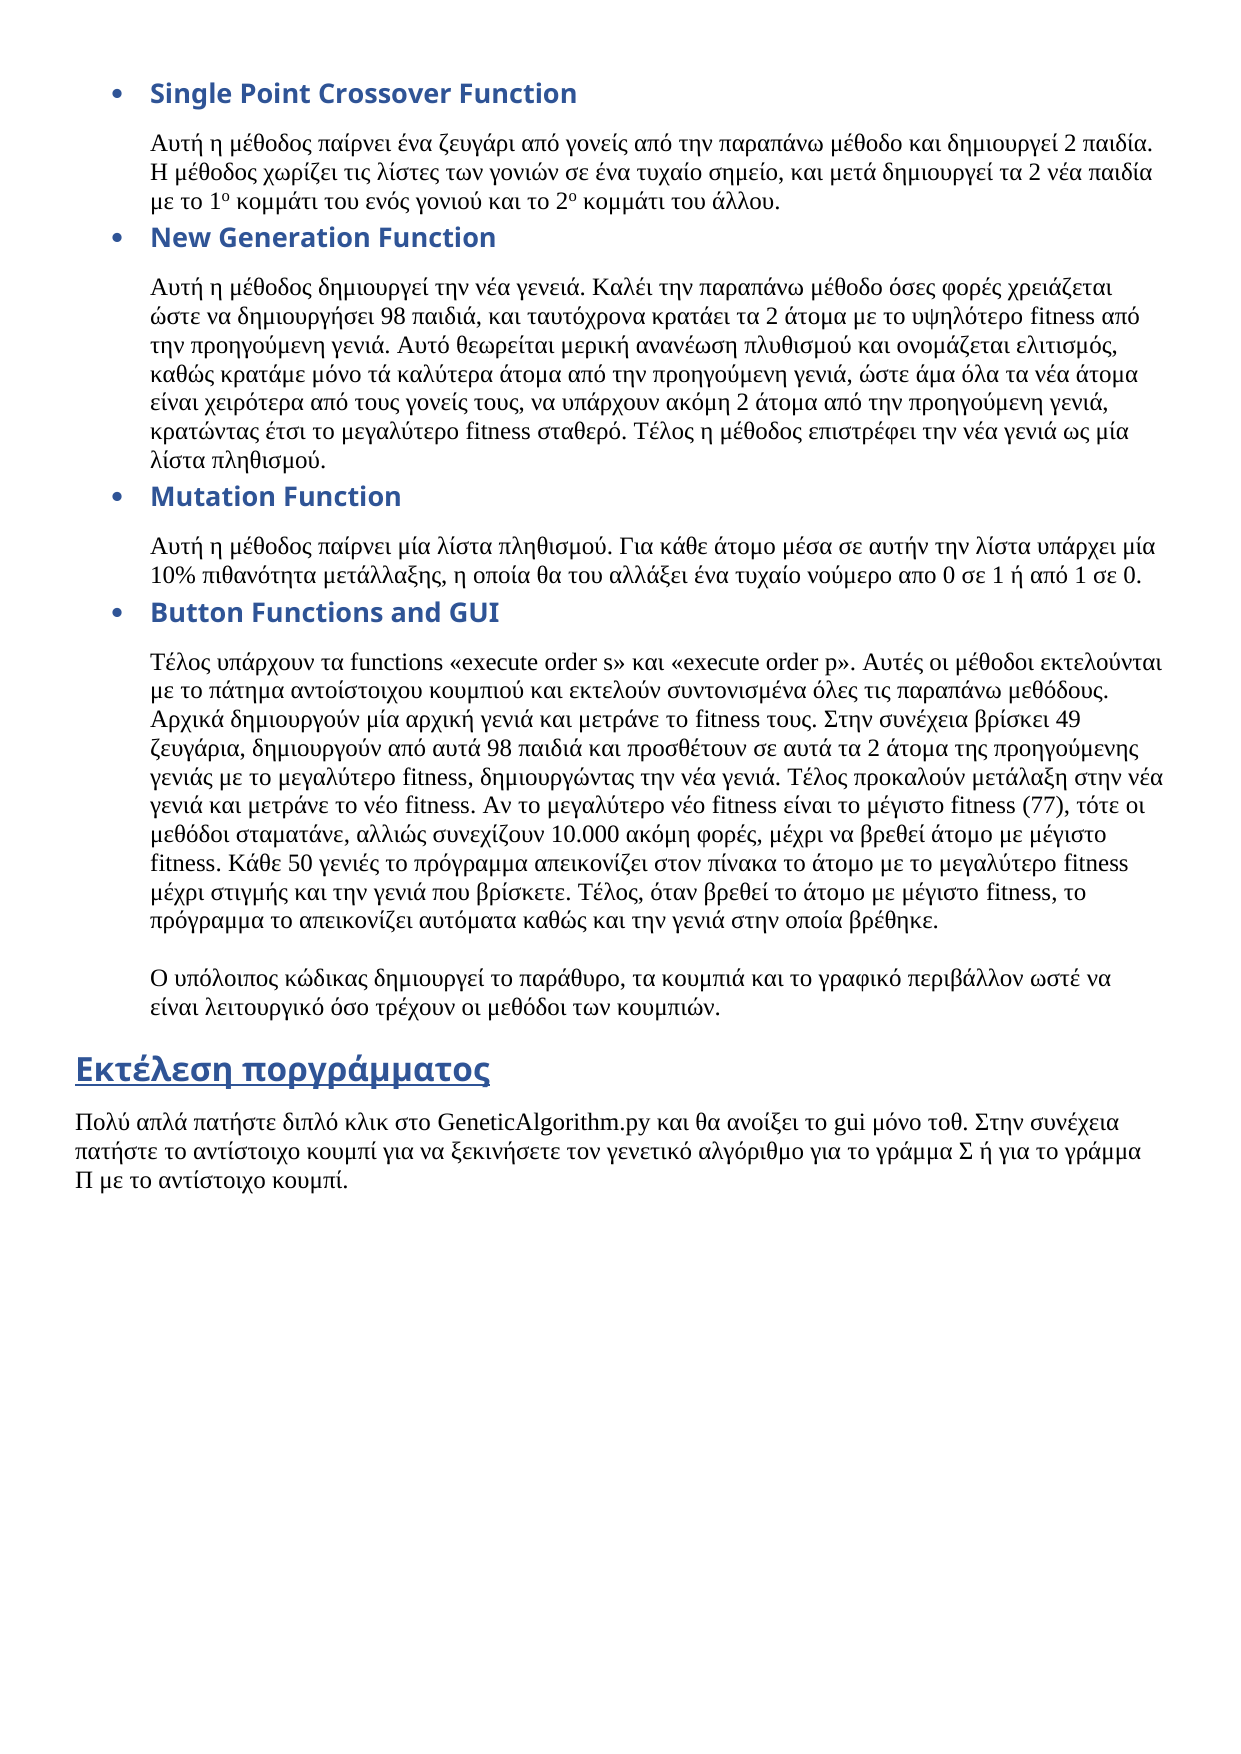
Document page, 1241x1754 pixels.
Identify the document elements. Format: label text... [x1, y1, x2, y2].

subtitle Εκτέλεση ποργράμματος [75, 1045, 1165, 1091]
subtitle New Generation Function [112, 219, 1165, 256]
subtitle Mutation Function [112, 478, 1165, 515]
text Πολύ απλά πατήστε διπλό κλικ στο GeneticAlgorithm.py και θα ανοίξει το gui μόνο τοθ. Στην συνέχεια πατήστε το αντίστοιχο κουμπί για να ξεκινήσετε τον γενετικό αλγόριθμο για το γράμμα Σ ή για το γράμμα Π με το αντίστοιχο κουμπί. [75, 1107, 1165, 1194]
subtitle Button Functions and GUI [112, 593, 1165, 630]
text Αυτή η μέθοδος παίρνει ένα ζευγάρι από γονείς από την παραπάνω μέθοδο και δημιουργεί 2 παιδία. Η μέθοδος χωρίζει τις λίστες των γονιών σε ένα τυχαίο σημείο, και μετά δημιουργεί τα 2 νέα παιδία με το 1ο κομμάτι του ενός γονιού και το 2ο κομμάτι του άλλου. [150, 128, 1165, 215]
text Ο υπόλοιπος κώδικας δημιουργεί το παράθυρο, τα κουμπιά και το γραφικό περιβάλλον ωστέ να είναι λειτουργικό όσο τρέχουν οι μεθόδοι των κουμπιών. [150, 963, 1165, 1020]
subtitle Single Point Crossover Function [112, 75, 1165, 112]
text Τέλος υπάρχουν τα functions «execute order s» και «execute order p». Αυτές οι μέθοδοι εκτελούνται με το πάτημα αντοίστοιχου κουμπιού και εκτελούν συντονισμένα όλες τις παραπάνω μεθόδους. Αρχικά δημιουργούν μία αρχική γενιά και μετράνε το fitness τους. Στην συνέχεια βρίσκει 49 ζευγάρια, δημιουργούν από αυτά 98 παιδιά και προσθέτουν σε αυτά τα 2 άτομα της προηγούμενης γενιάς με το μεγαλύτερο fitness, δημιουργώντας την νέα γενιά. Τέλος προκαλούν μετάλαξη στην νέα γενιά και μετράνε το νέο fitness. Αν το μεγαλύτερο νέο fitness είναι το μέγιστο fitness (77), τότε οι μεθόδοι σταματάνε, αλλιώς συνεχίζουν 10.000 ακόμη φορές, μέχρι να βρεθεί άτομο με μέγιστο fitness. Κάθε 50 γενιές το πρόγραμμα απεικονίζει στον πίνακα το άτομο με το μεγαλύτερο fitness μέχρι στιγμής και την γενιά που βρίσκετε. Τέλος, όταν βρεθεί το άτομο με μέγιστο fitness, το πρόγραμμα το απεικονίζει αυτόματα καθώς και την γενιά στην οποία βρέθηκε. [150, 647, 1165, 934]
text Αυτή η μέθοδος παίρνει μία λίστα πληθισμού. Για κάθε άτομο μέσα σε αυτήν την λίστα υπάρχει μία 10% πιθανότητα μετάλλαξης, η οποία θα του αλλάξει ένα τυχαίο νούμερο απο 0 σε 1 ή από 1 σε 0. [150, 531, 1165, 589]
text Αυτή η μέθοδος δημιουργεί την νέα γενειά. Καλέι την παραπάνω μέθοδο όσες φορές χρειάζεται ώστε να δημιουργήσει 98 παιδιά, και ταυτόχρονα κρατάει τα 2 άτομα με το υψηλότερο fitness από την προηγούμενη γενιά. Αυτό θεωρείται μερική ανανέωση πλυθισμού και ονομάζεται ελιτισμός, καθώς κρατάμε μόνο τά καλύτερα άτομα από την προηγούμενη γενιά, ώστε άμα όλα τα νέα άτομα είναι χειρότερα από τους γονείς τους, να υπάρχουν ακόμη 2 άτομα από την προηγούμενη γενιά, κρατώντας έτσι το μεγαλύτερο fitness σταθερό. Τέλος η μέθοδος επιστρέφει την νέα γενιά ως μία λίστα πληθισμού. [150, 272, 1165, 474]
